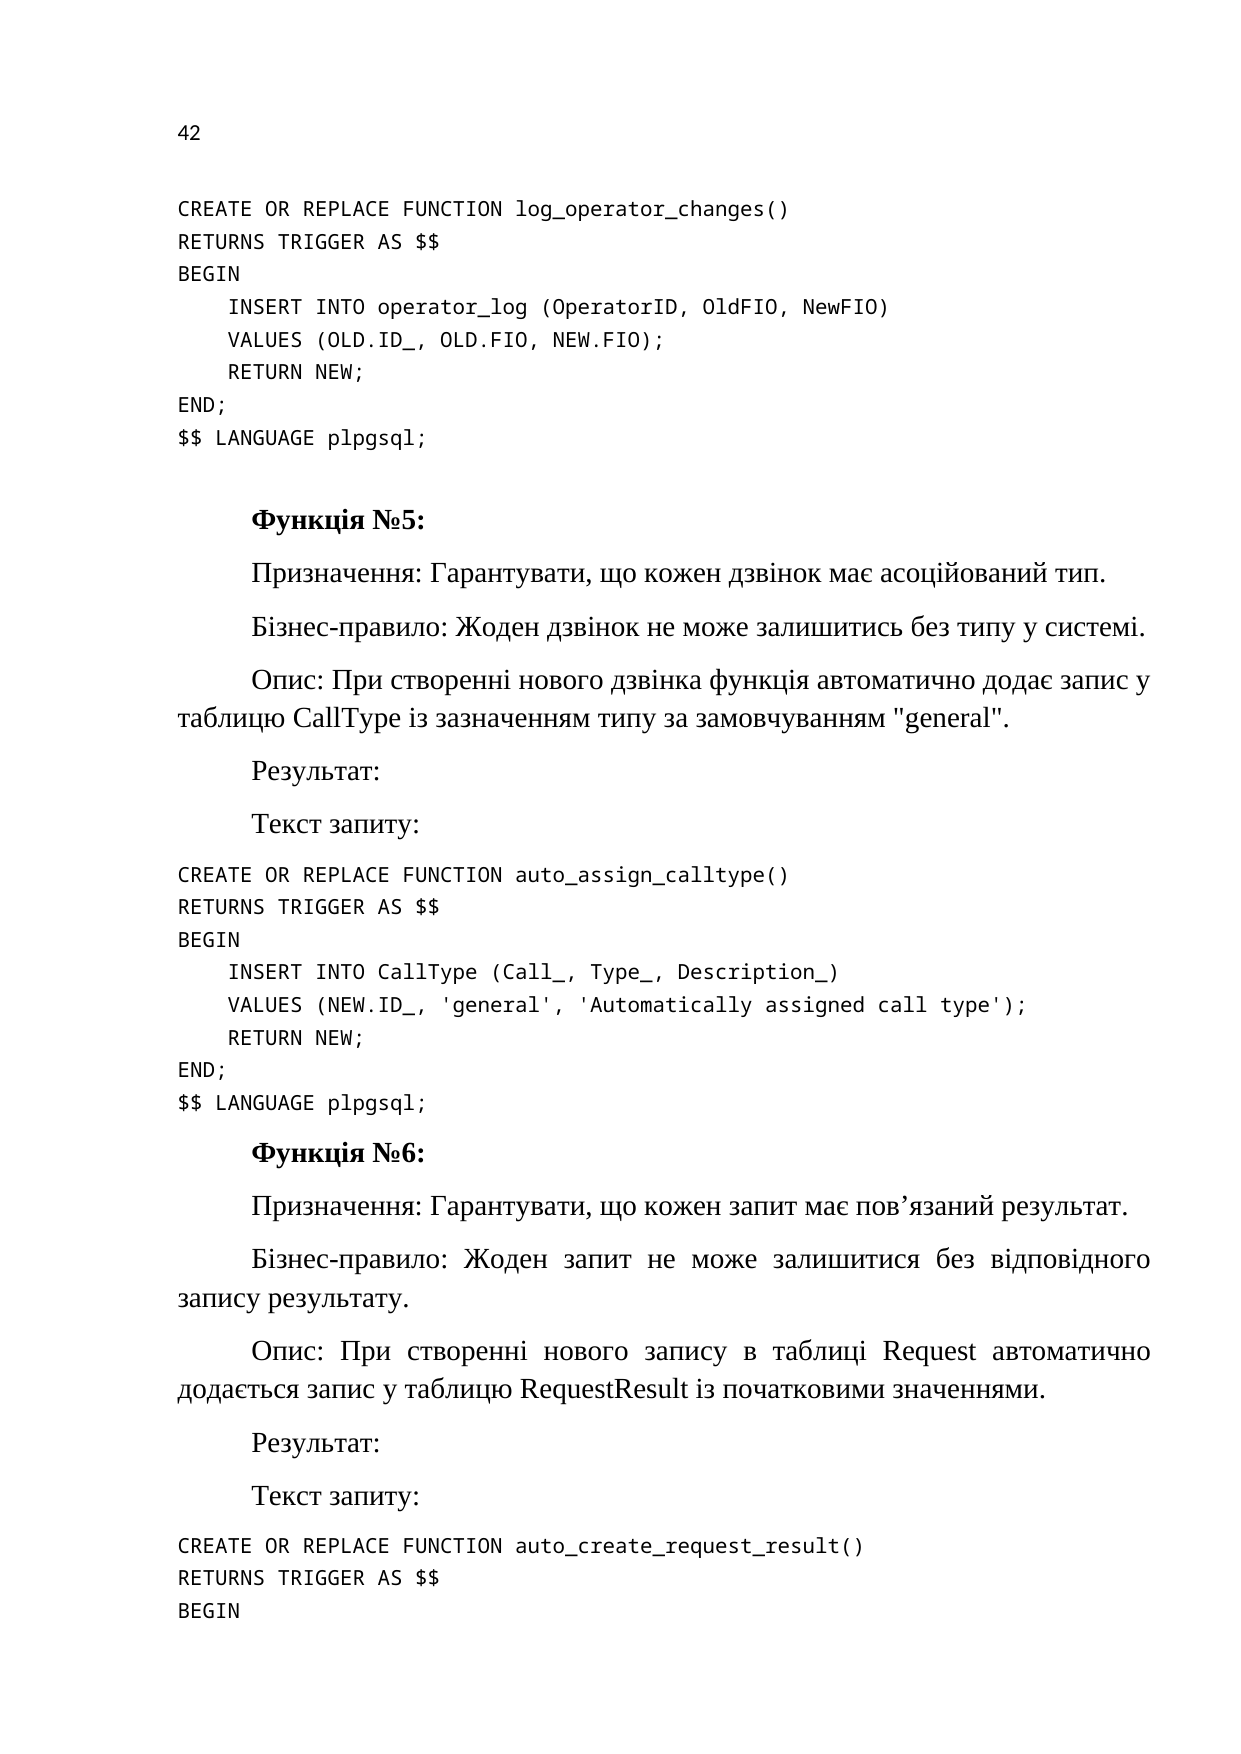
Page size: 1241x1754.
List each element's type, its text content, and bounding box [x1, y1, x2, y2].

text Бізнес-правило: Жоден запит не може залишитися без відповідного запису результату. [177, 1241, 1152, 1313]
text CREATE OR REPLACE FUNCTION log_operator_changes() RETURNS TRIGGER AS $$ BEGIN INSERT INTO operator_log (OperatorID, OldFIO, NewFIO) VALUES (OLD.ID_, OLD.FIO, NEW.FIO); RETURN NEW; END; $$ LANGUAGE plpgsql; [177, 194, 1152, 484]
text Текст запиту: [177, 1478, 1152, 1511]
text CREATE OR REPLACE FUNCTION auto_create_request_result() RETURNS TRIGGER AS $$ BEGIN [177, 1531, 1152, 1624]
text Функція №6: [177, 1135, 1152, 1169]
text Результат: [177, 1425, 1152, 1458]
text Опис: При створенні нового дзвінка функція автоматично додає запис у таблицю CallType із зазначенням типу за замовчуванням "general". [177, 662, 1152, 734]
text Функція №5: [177, 502, 1152, 536]
text Бізнес-правило: Жоден дзвінок не може залишитись без типу у системі. [177, 609, 1152, 642]
text Призначення: Гарантувати, що кожен дзвінок має асоційований тип. [177, 556, 1152, 589]
text Призначення: Гарантувати, що кожен запит має пов’язаний результат. [177, 1188, 1152, 1222]
text Текст запиту: [177, 807, 1152, 840]
text CREATE OR REPLACE FUNCTION auto_assign_calltype() RETURNS TRIGGER AS $$ BEGIN INSERT INTO CallType (Call_, Type_, Description_) VALUES (NEW.ID_, 'general', 'Automatically assigned call type'); RETURN NEW; END; $$ LANGUAGE plpgsql; [177, 860, 1152, 1116]
text Результат: [177, 753, 1152, 787]
text Опис: При створенні нового запису в таблиці Request автоматично додається запис у таблицю RequestResult із початковими значеннями. [177, 1333, 1152, 1405]
